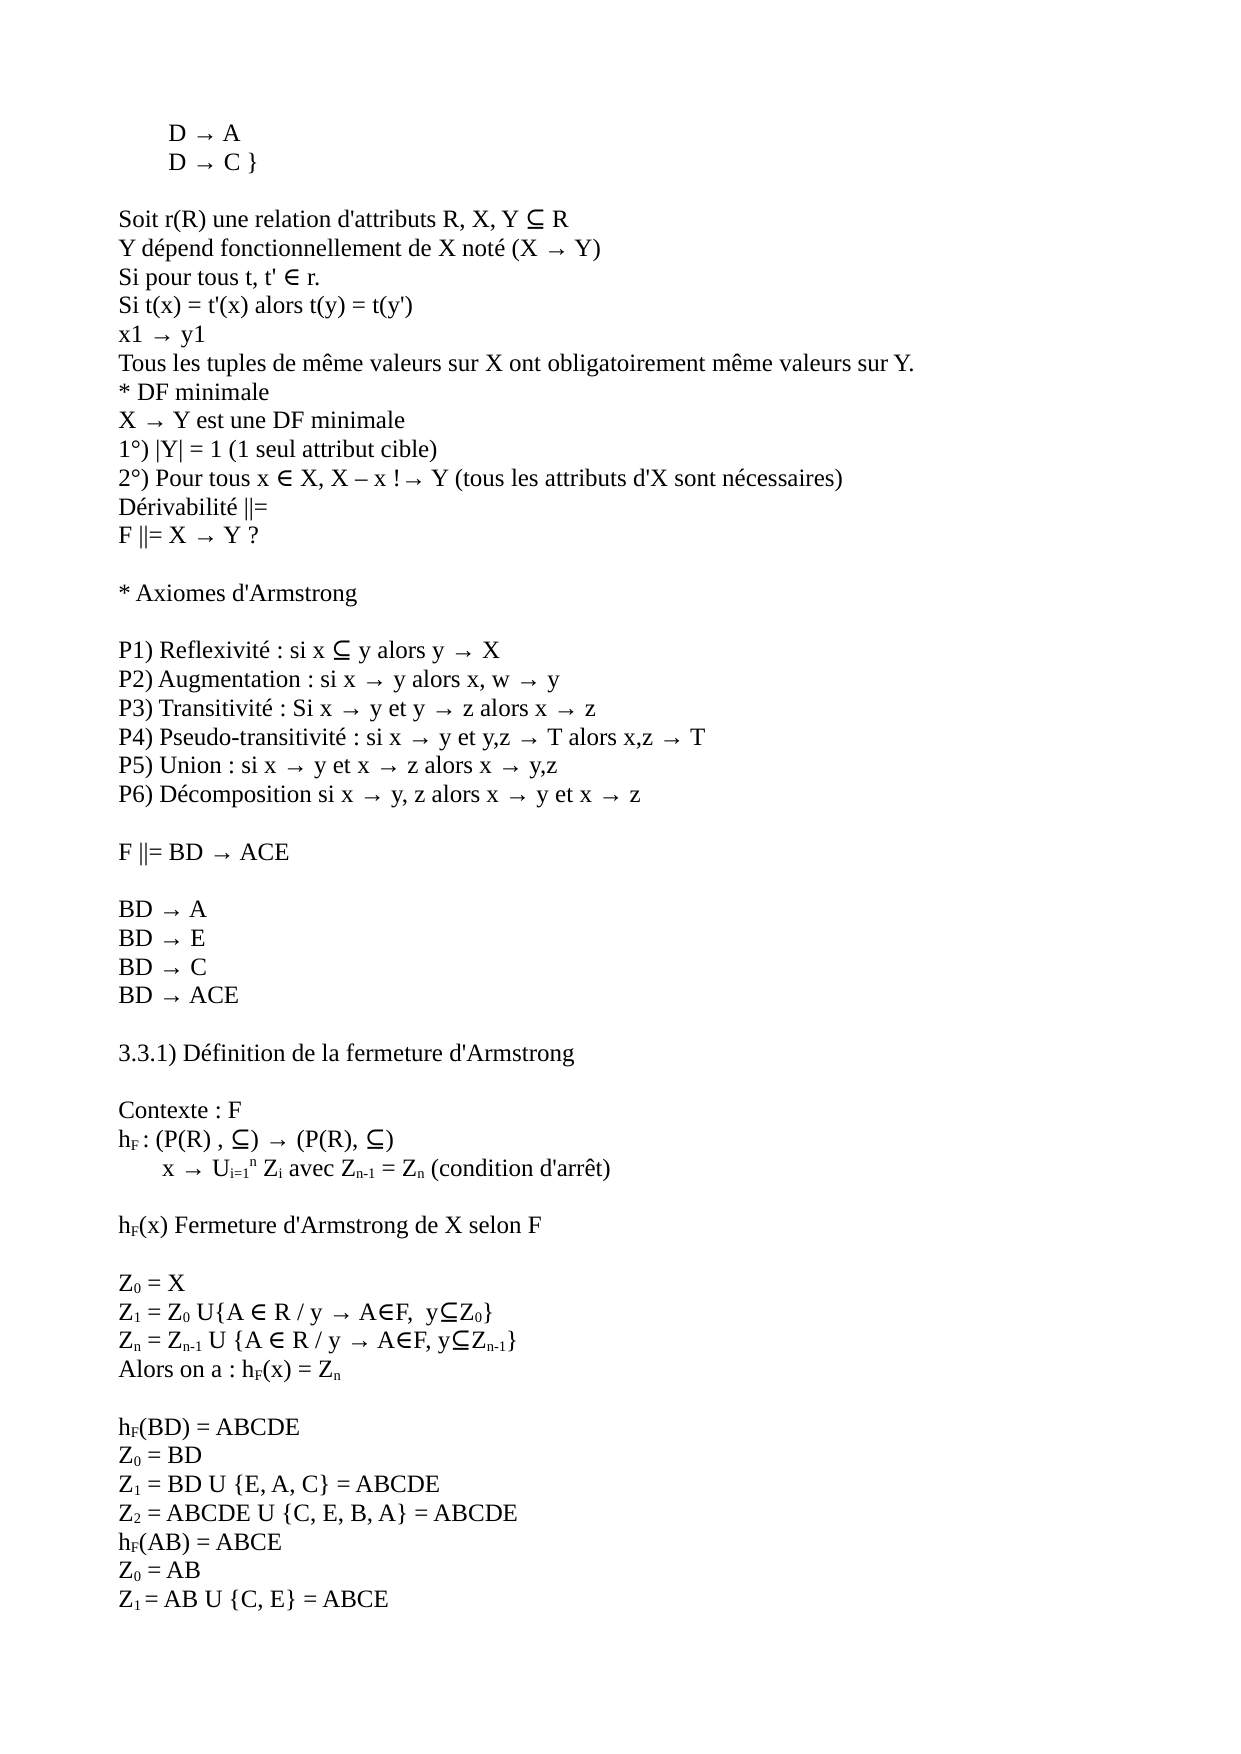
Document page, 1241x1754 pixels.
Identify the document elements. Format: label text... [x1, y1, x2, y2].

text P4) Pseudo-transitivité : si x → y et y,z → T alors x,z → T [118, 722, 1122, 751]
text 3.3.1) Définition de la fermeture d'Armstrong [118, 1038, 1122, 1067]
text Contexte : F [118, 1096, 1122, 1124]
text BD → A [118, 894, 1122, 923]
text Zn = Zn-1 U {A ∈ R / y → A∈F, y⊆Zn-1} [118, 1326, 1122, 1354]
text hF(AB) = ABCE [118, 1527, 1122, 1556]
text Si t(x) = t'(x) alors t(y) = t(y') [118, 291, 1122, 319]
text Z0 = BD [118, 1441, 1122, 1469]
text D → C } [118, 147, 1122, 176]
text 2°) Pour tous x ∈ X, X – x !→ Y (tous les attributs d'X sont nécessaires) [118, 463, 1122, 492]
text Soit r(R) une relation d'attributs R, X, Y ⊆ R [118, 204, 1122, 233]
text Z2 = ABCDE U {C, E, B, A} = ABCDE [118, 1498, 1122, 1527]
text F ||= X → Y ? [118, 521, 1122, 549]
text P1) Reflexivité : si x ⊆ y alors y → X [118, 636, 1122, 664]
text Z1 = AB U {C, E} = ABCE [118, 1584, 1122, 1613]
text Z1 = BD U {E, A, C} = ABCDE [118, 1469, 1122, 1498]
text BD → C [118, 952, 1122, 981]
text Si pour tous t, t' ∈ r. [118, 262, 1122, 291]
text * Axiomes d'Armstrong [118, 578, 1122, 607]
text P5) Union : si x → y et x → z alors x → y,z [118, 751, 1122, 779]
text Z0 = X [118, 1268, 1122, 1297]
text BD → E [118, 923, 1122, 952]
text X → Y est une DF minimale [118, 406, 1122, 434]
text Z0 = AB [118, 1556, 1122, 1584]
text hF(BD) = ABCDE [118, 1412, 1122, 1441]
text Tous les tuples de même valeurs sur X ont obligatoirement même valeurs sur Y. [118, 348, 1122, 377]
text P6) Décomposition si x → y, z alors x → y et x → z [118, 779, 1122, 808]
text x → Ui=1n Zi avec Zn-1 = Zn (condition d'arrêt) [118, 1153, 1122, 1182]
text Alors on a : hF(x) = Zn [118, 1354, 1122, 1383]
text D → A [118, 118, 1122, 147]
text P2) Augmentation : si x → y alors x, w → y [118, 664, 1122, 693]
text Y dépend fonctionnellement de X noté (X → Y) [118, 233, 1122, 262]
text 1°) |Y| = 1 (1 seul attribut cible) [118, 434, 1122, 463]
text F ||= BD → ACE [118, 837, 1122, 866]
text hF : (P(R) , ⊆) → (P(R), ⊆) [118, 1124, 1122, 1153]
text Dérivabilité ||= [118, 492, 1122, 521]
text BD → ACE [118, 981, 1122, 1009]
text x1 → y1 [118, 319, 1122, 348]
text P3) Transitivité : Si x → y et y → z alors x → z [118, 693, 1122, 722]
text Z1 = Z0 U{A ∈ R / y → A∈F, y⊆Z0} [118, 1297, 1122, 1326]
text hF(x) Fermeture d'Armstrong de X selon F [118, 1211, 1122, 1239]
text * DF minimale [118, 377, 1122, 406]
